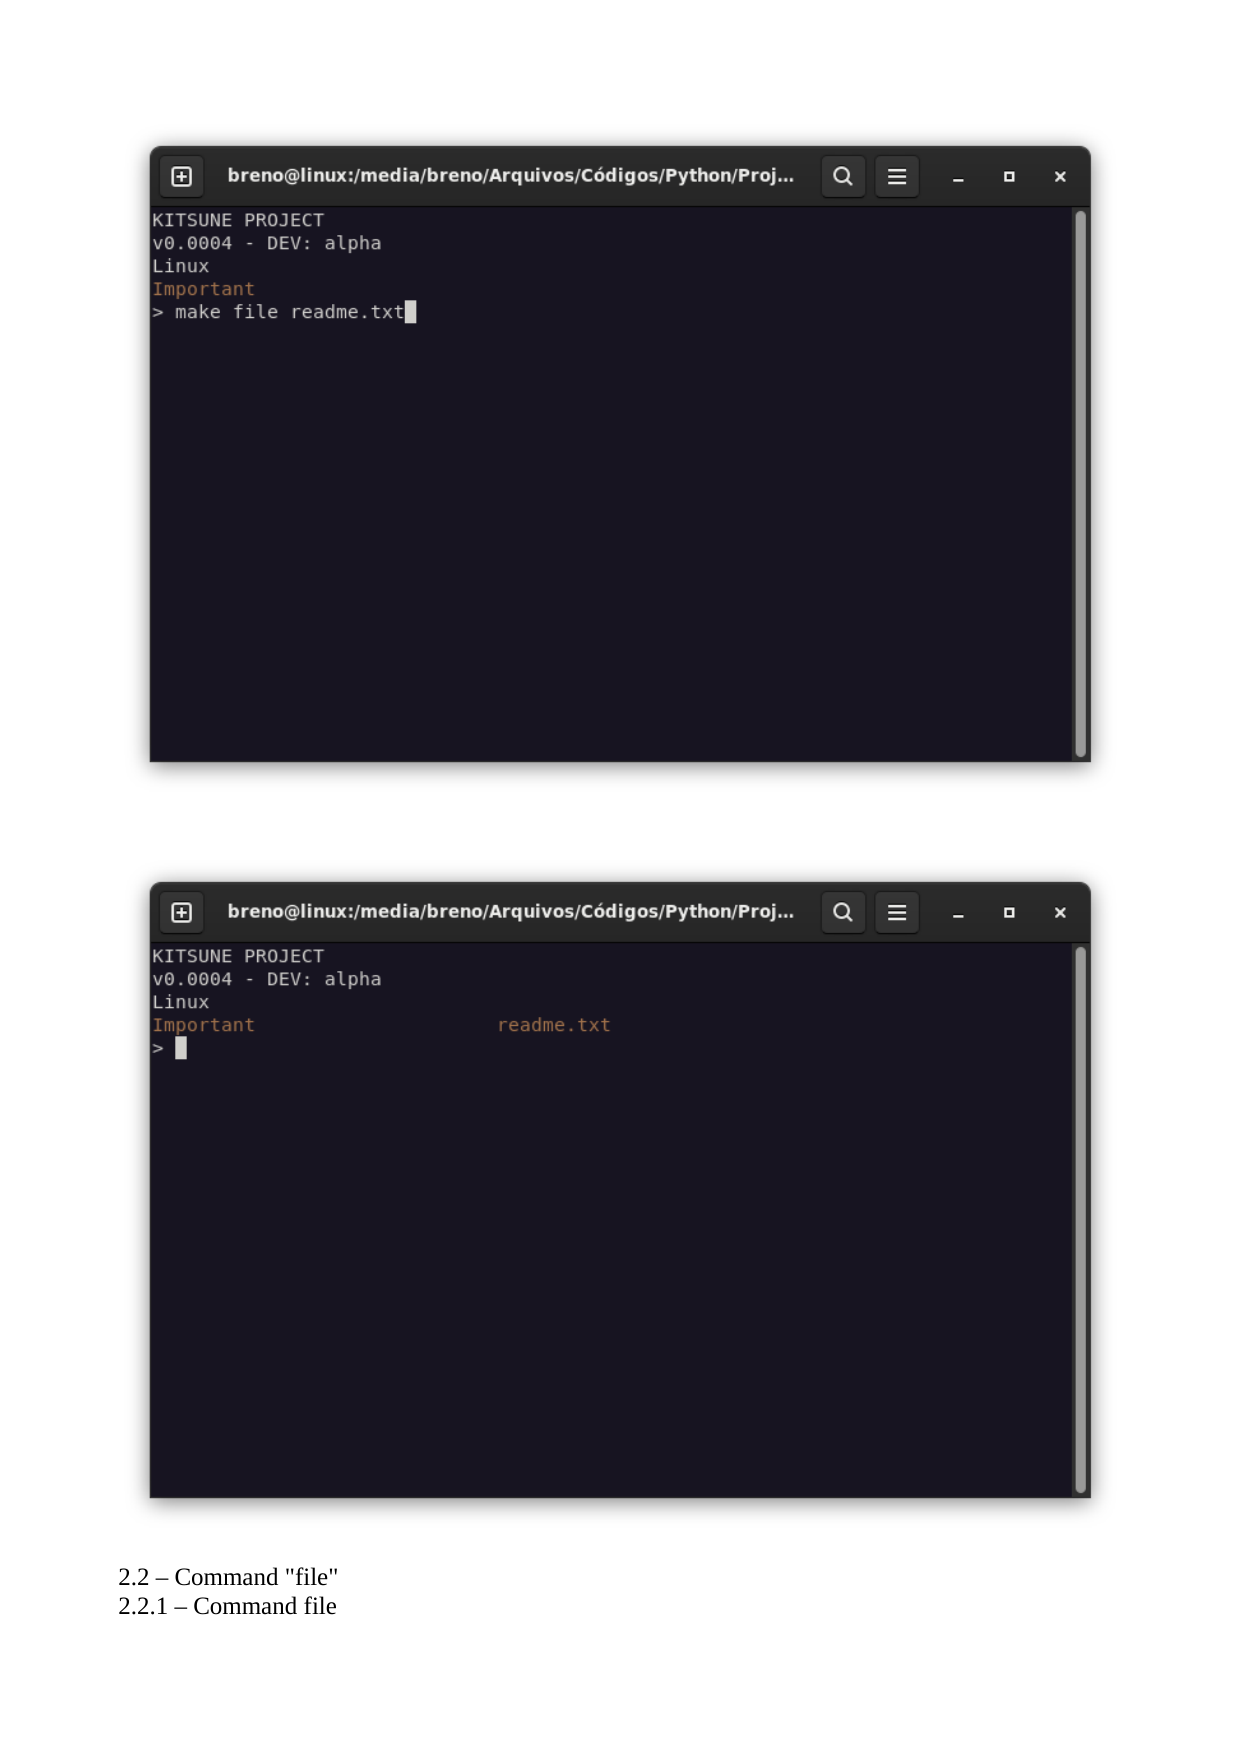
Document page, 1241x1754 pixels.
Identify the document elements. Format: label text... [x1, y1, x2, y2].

text 2.2 – Command "file" [118, 1562, 1122, 1591]
picture [118, 854, 1123, 1534]
text 2.2.1 – Command file [118, 1591, 1122, 1620]
picture [118, 118, 1123, 798]
